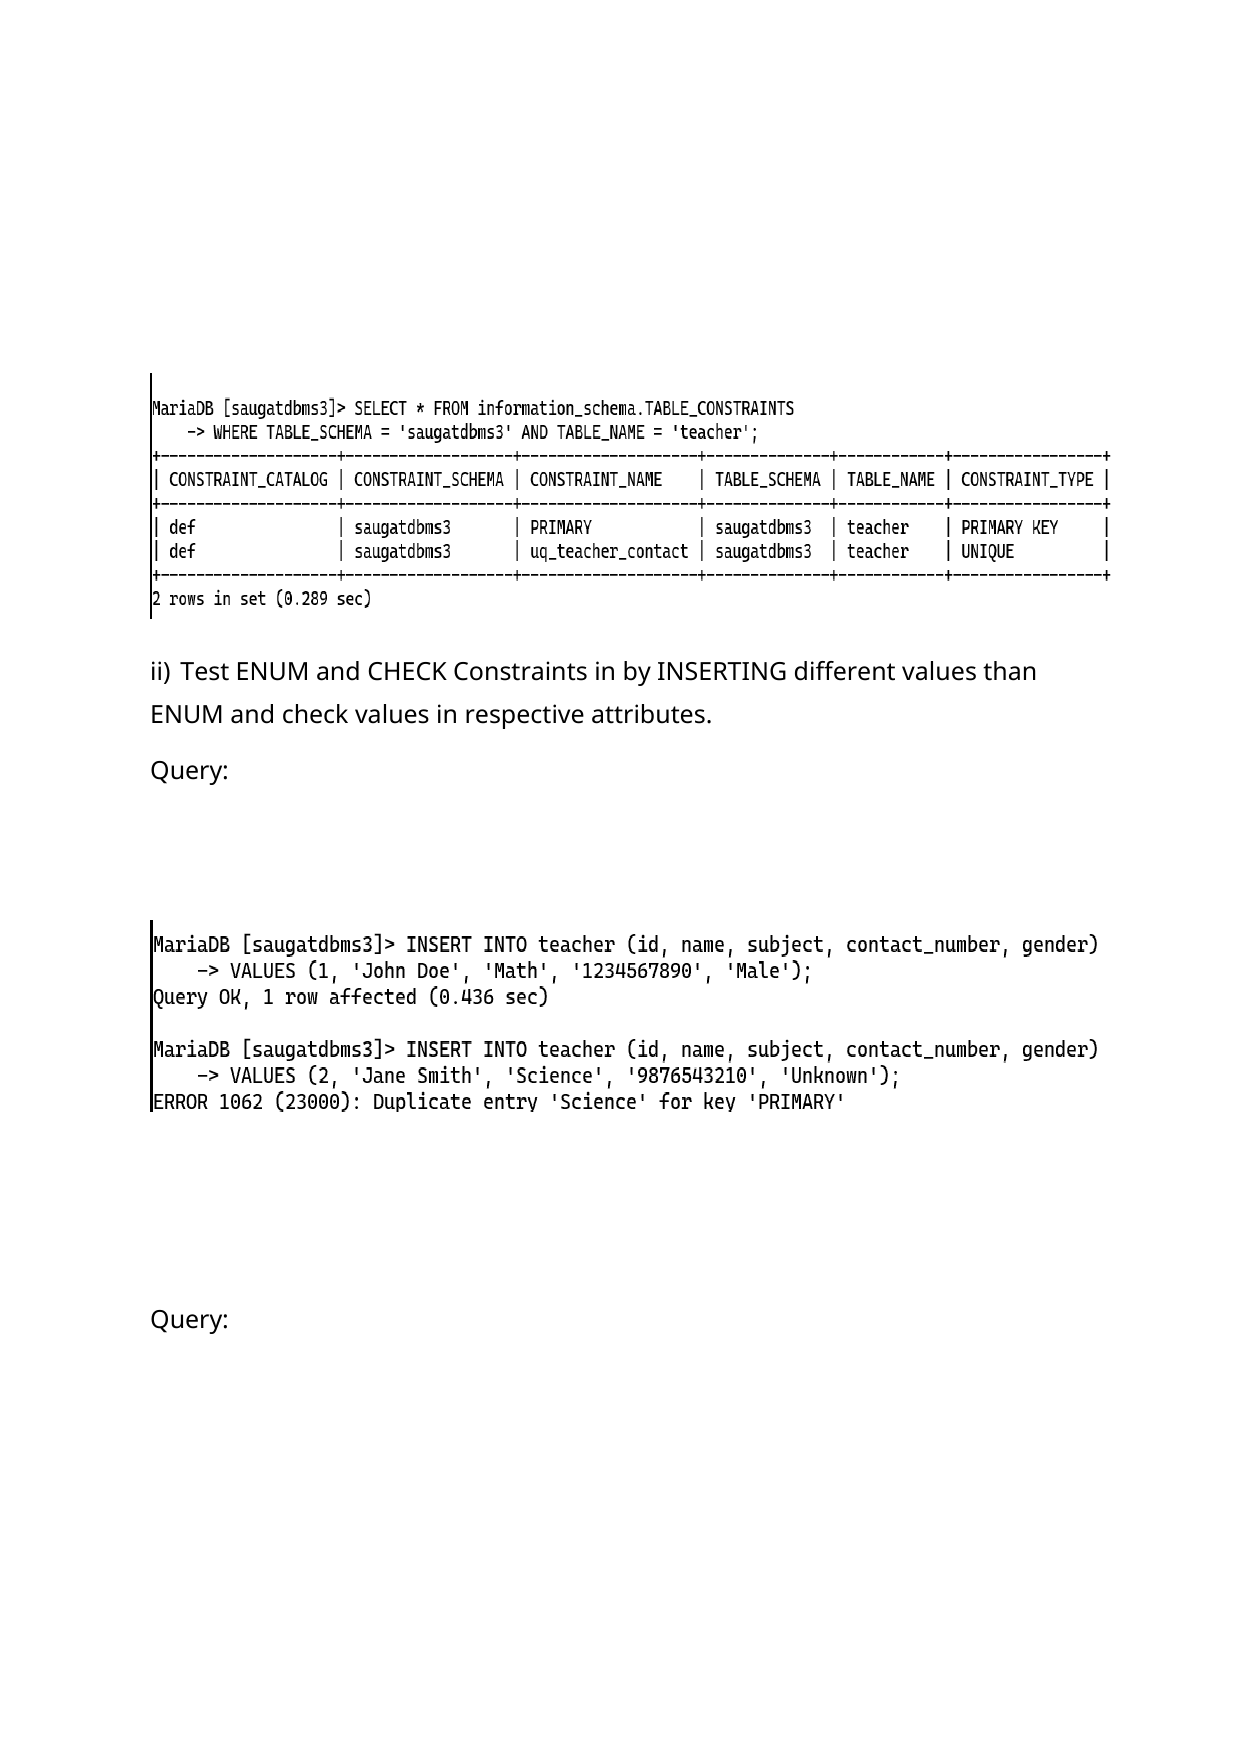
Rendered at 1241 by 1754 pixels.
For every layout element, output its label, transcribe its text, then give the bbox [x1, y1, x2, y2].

text Query: [150, 1301, 1090, 1335]
text ii) Test ENUM and CHECK Constraints in by INSERTING different values than ENUM and check values in respective attributes. [150, 640, 1090, 731]
text Query: [150, 752, 1090, 786]
